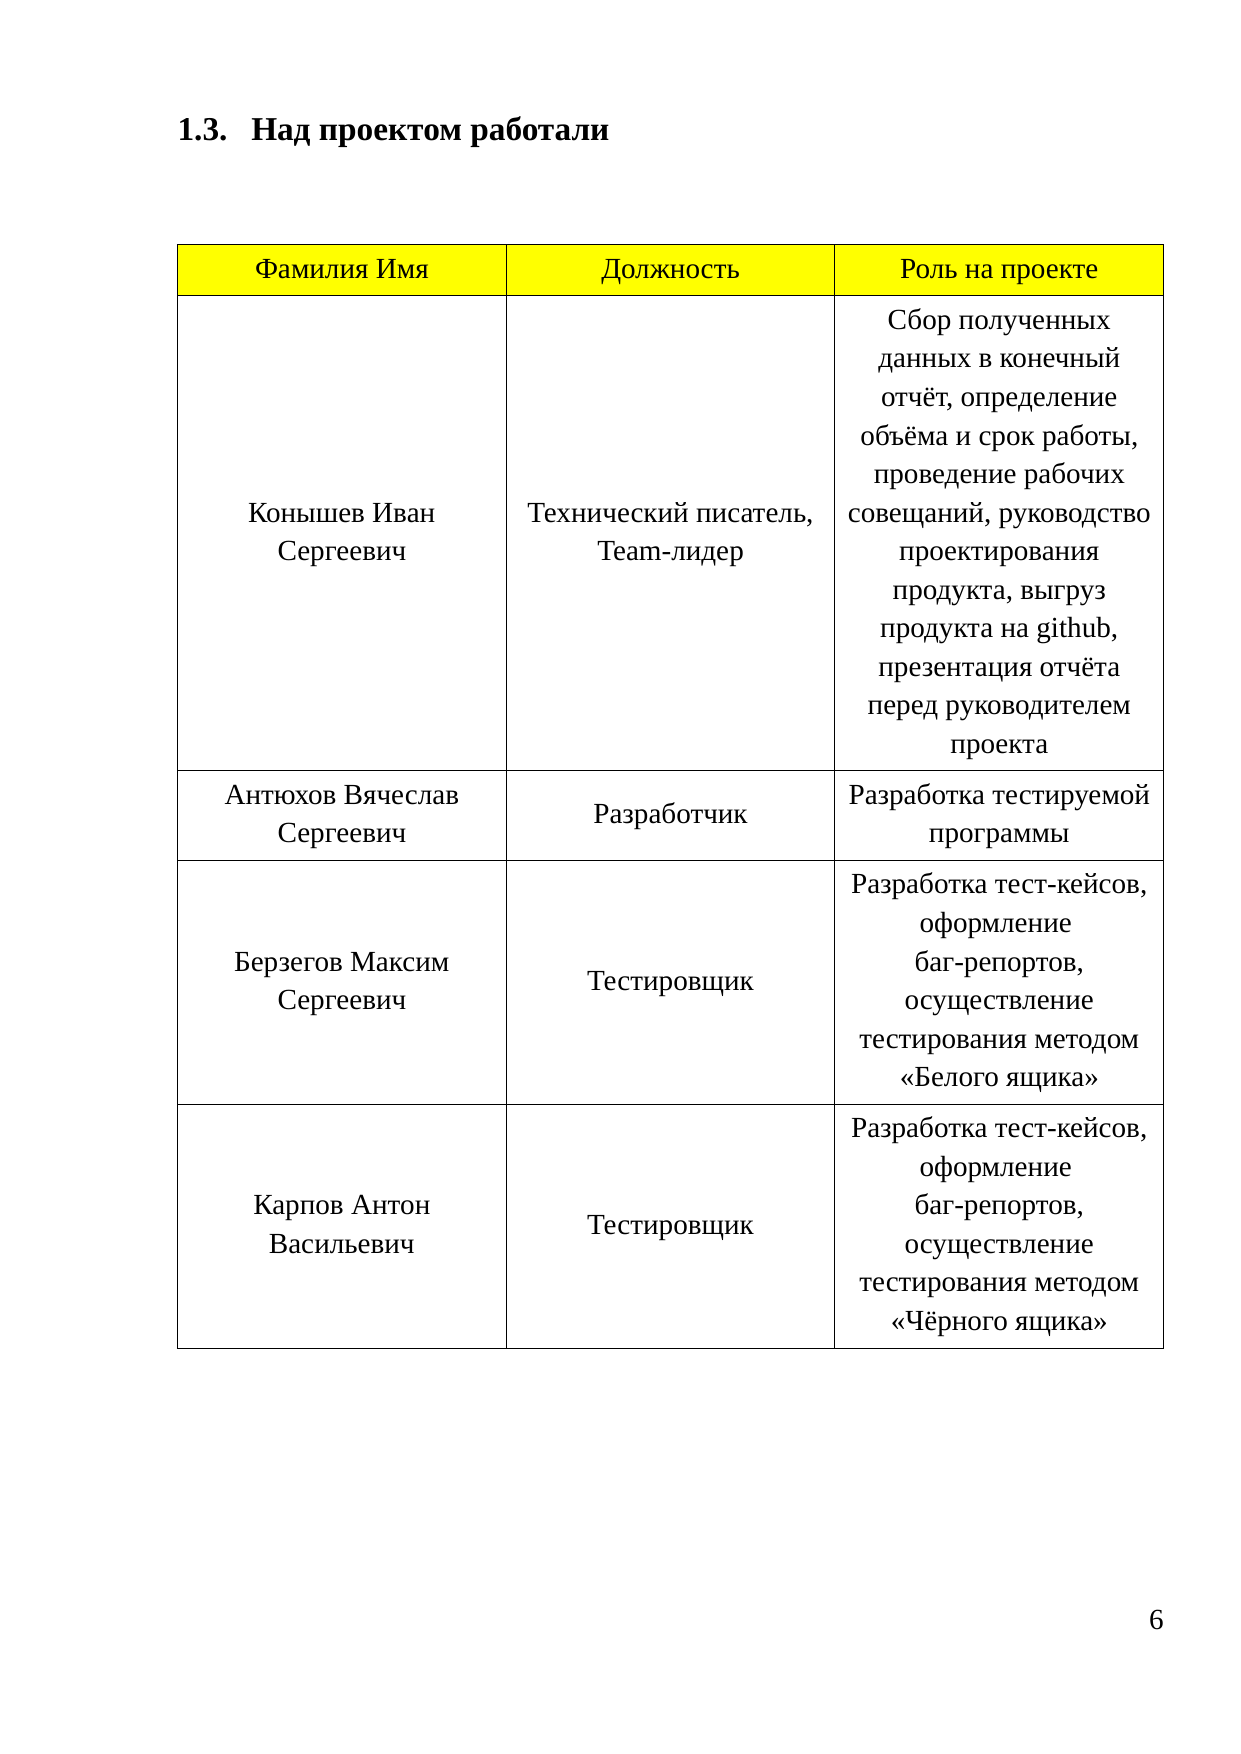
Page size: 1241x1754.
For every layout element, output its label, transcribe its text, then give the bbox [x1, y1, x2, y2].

table_cell Тестировщик [507, 861, 834, 1104]
table_header Должность [507, 245, 834, 295]
table_cell Технический писатель, Team-лидер [507, 296, 834, 770]
subtitle Над проектом работали [177, 109, 1163, 148]
table_cell Разработка тест-кейсов, оформление баг-репортов, осуществление тестирования методом «Белого ящика» [835, 861, 1163, 1104]
table_cell Разработка тестируемой программы [835, 771, 1163, 860]
table_cell Конышев Иван Сергеевич [178, 296, 506, 770]
table_cell Берзегов Максим Сергеевич [178, 861, 506, 1104]
table_cell Карпов Антон Васильевич [178, 1105, 506, 1347]
table_cell Разработчик [507, 771, 834, 860]
table_cell Тестировщик [507, 1105, 834, 1347]
table_cell Антюхов Вячеслав Сергеевич [178, 771, 506, 860]
table_cell Сбор полученных данных в конечный отчёт, определение объёма и срок работы, проведение рабочих совещаний, руководство проектирования продукта, выгруз продукта на github, презентация отчёта перед руководителем проекта [835, 296, 1163, 770]
table_header Фамилия Имя [178, 245, 506, 295]
table_cell Разработка тест-кейсов, оформление баг-репортов, осуществление тестирования методом «Чёрного ящика» [835, 1105, 1163, 1347]
table_header Роль на проекте [835, 245, 1163, 295]
